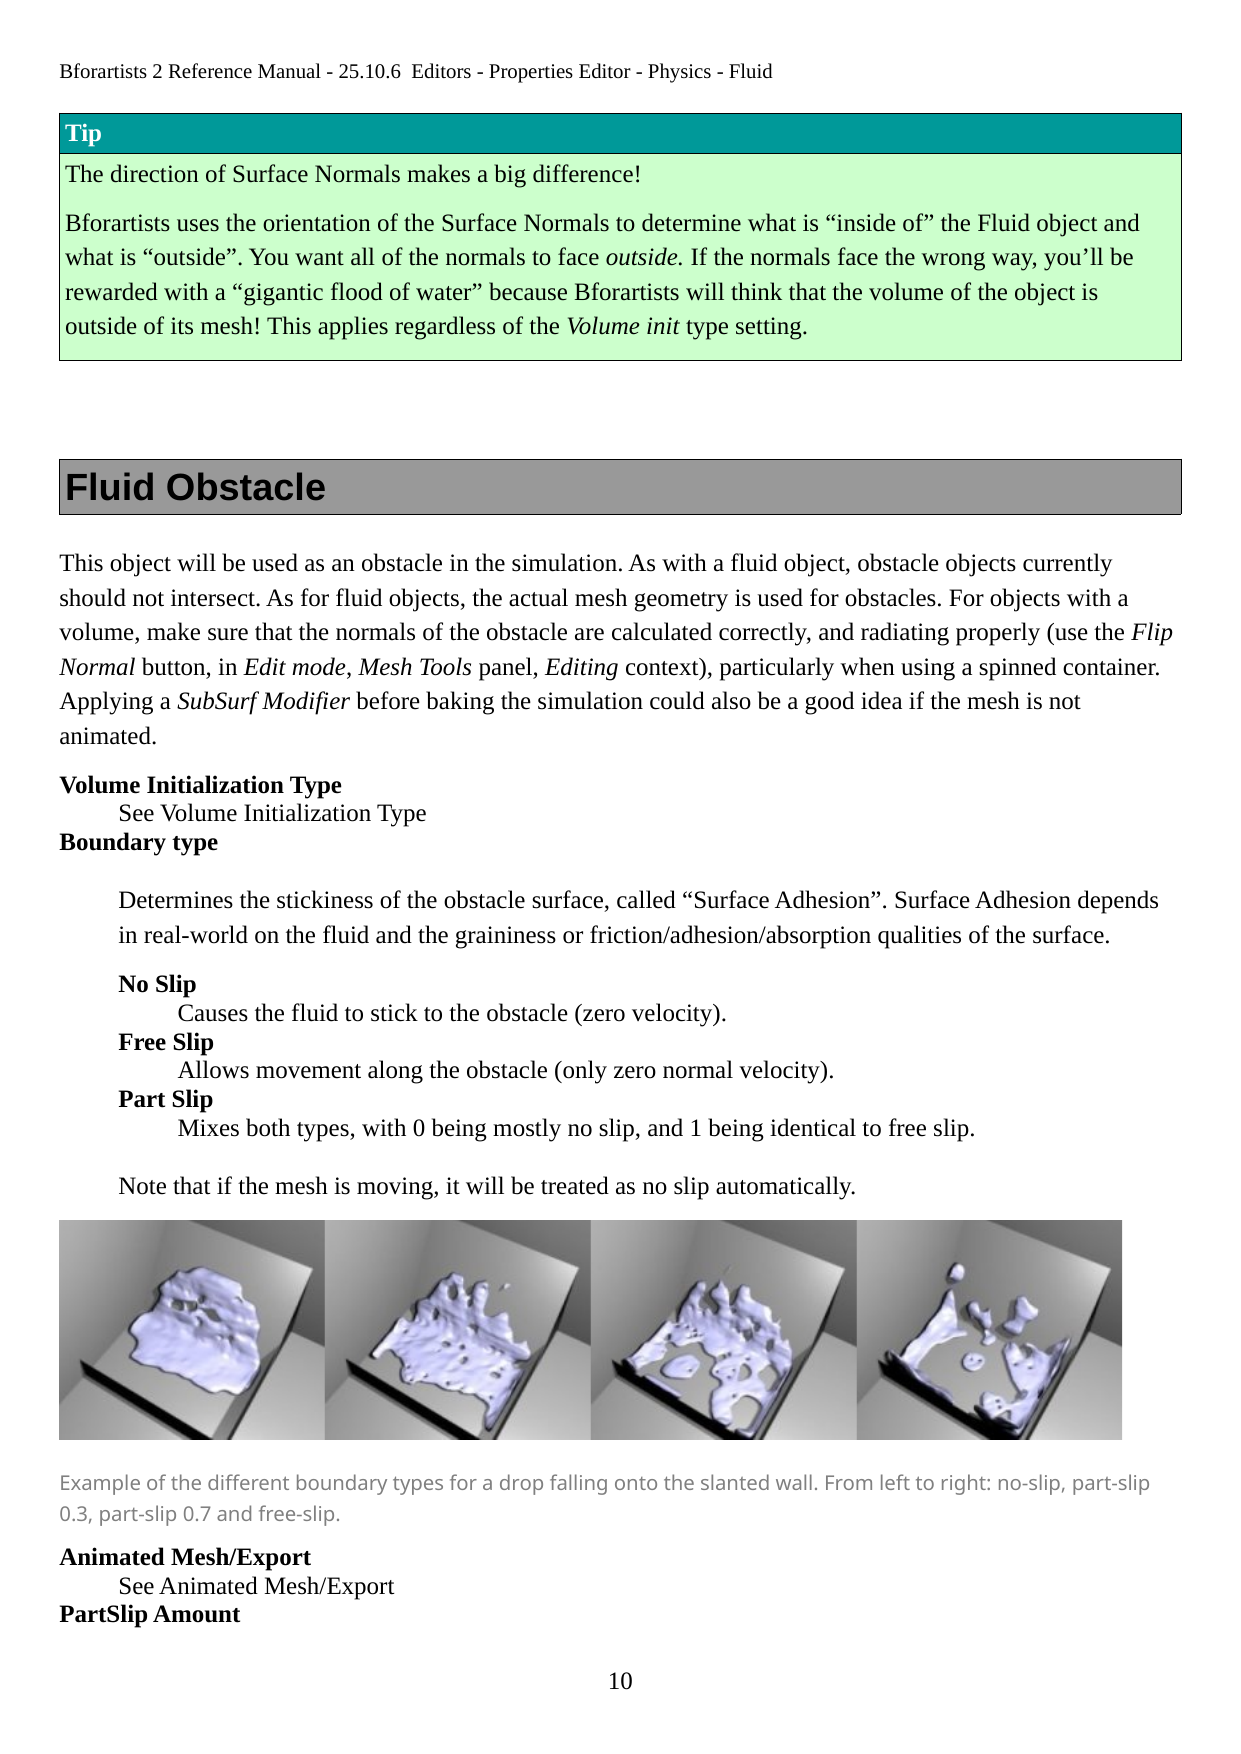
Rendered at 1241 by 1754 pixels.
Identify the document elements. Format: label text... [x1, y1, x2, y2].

text Example of the different boundary types for a drop falling onto the slanted wall. From left to right: no-slip, part-slip 0.3, part-slip 0.7 and free-slip. [59, 1465, 1181, 1527]
subtitle Volume Initialization Type [59, 770, 1181, 798]
table_header Fluid Obstacle [60, 460, 1181, 514]
subtitle No Slip [118, 969, 1181, 998]
text Note that if the mesh is moving, it will be treated as no slip automatically. [118, 1171, 1181, 1200]
list See Animated Mesh/Export [118, 1571, 1181, 1599]
text This object will be used as an obstacle in the simulation. As with a fluid object, obstacle objects currently should not intersect. As for fluid objects, the actual mesh geometry is used for obstacles. For objects with a volume, make sure that the normals of the obstacle are calculated correctly, and radiating properly (use the Flip Normal button, in Edit mode, Mesh Tools panel, Editing context), particularly when using a spinned container. Applying a SubSurf Modifier before baking the simulation could also be a good idea if the mesh is not animated. [59, 548, 1181, 749]
list Causes the fluid to stick to the obstacle (zero velocity). [177, 998, 1181, 1027]
subtitle PartSlip Amount [59, 1599, 1181, 1628]
list Mixes both types, with 0 being mostly no slip, and 1 being identical to free slip. [177, 1113, 1181, 1142]
list See Volume Initialization Type [118, 798, 1181, 827]
subtitle Part Slip [118, 1084, 1181, 1113]
text Determines the stickiness of the obstacle surface, called “Surface Adhesion”. Surface Adhesion depends in real-world on the fluid and the graininess or friction/adhesion/absorption qualities of the surface. [118, 886, 1181, 949]
subtitle Free Slip [118, 1027, 1181, 1055]
subtitle Boundary type [59, 827, 1181, 856]
table_header Tip [60, 114, 1181, 153]
list Allows movement along the obstacle (only zero normal velocity). [177, 1055, 1181, 1084]
table_cell The direction of Surface Normals makes a big difference! Bforartists uses the orientation of the Surface Normals to determine what is “inside of” the Fluid object and what is “outside”. You want all of the normals to face outside. If the normals face the wrong way, you’ll be rewarded with a “gigantic flood of water” because Bforartists will think that the volume of the object is outside of its mesh! This applies regardless of the Volume init type setting. [60, 154, 1181, 360]
subtitle Animated Mesh/Export [59, 1542, 1181, 1571]
picture [59, 1220, 1123, 1440]
